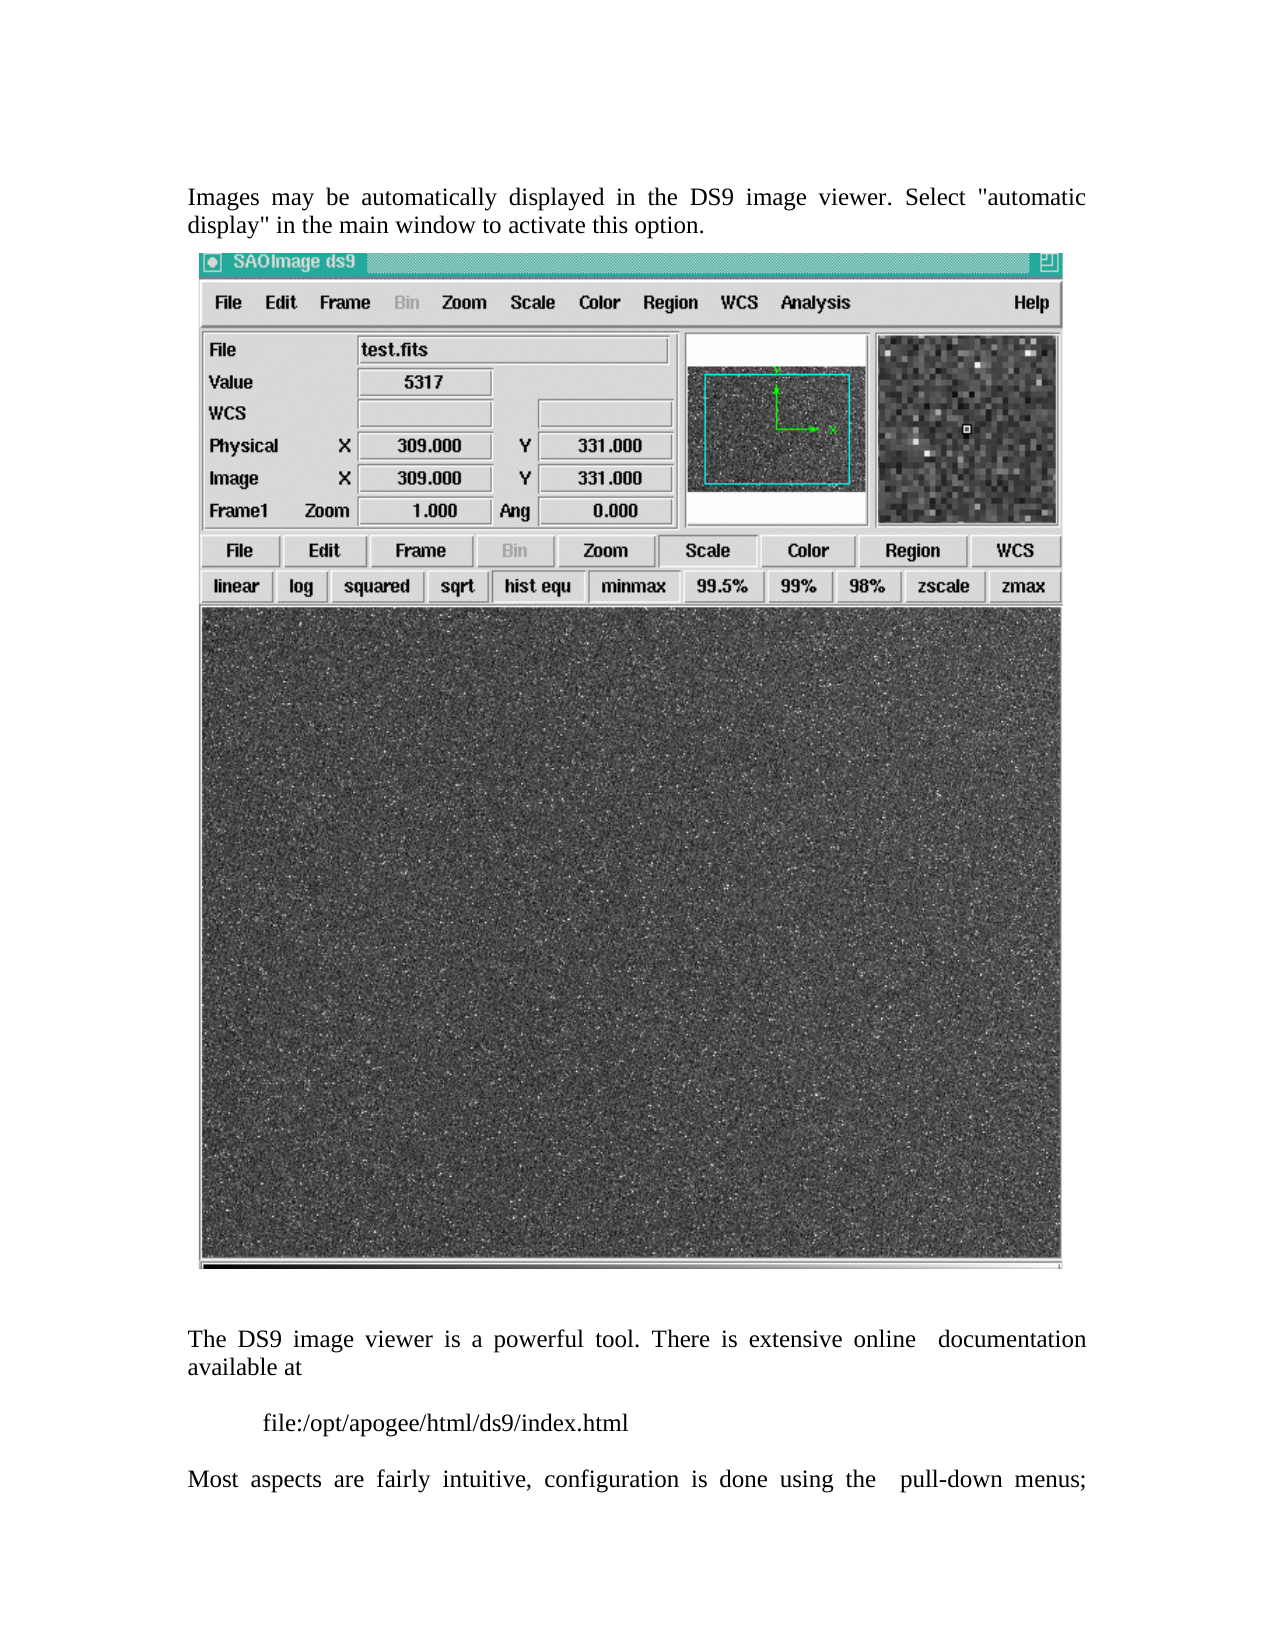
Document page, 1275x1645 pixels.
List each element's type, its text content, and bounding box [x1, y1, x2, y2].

text file:/opt/apogee/html/ds9/index.html [187, 1409, 1087, 1437]
text Images may be automatically displayed in the DS9 image viewer. Select "automatic display" in the main window to activate this option. [187, 182, 1087, 238]
picture [198, 253, 1063, 1269]
text Most aspects are fairly intuitive, configuration is done using the pull-down menus; [187, 1465, 1087, 1493]
text The DS9 image viewer is a powerful tool. There is extensive online documentation available at [187, 1325, 1087, 1381]
